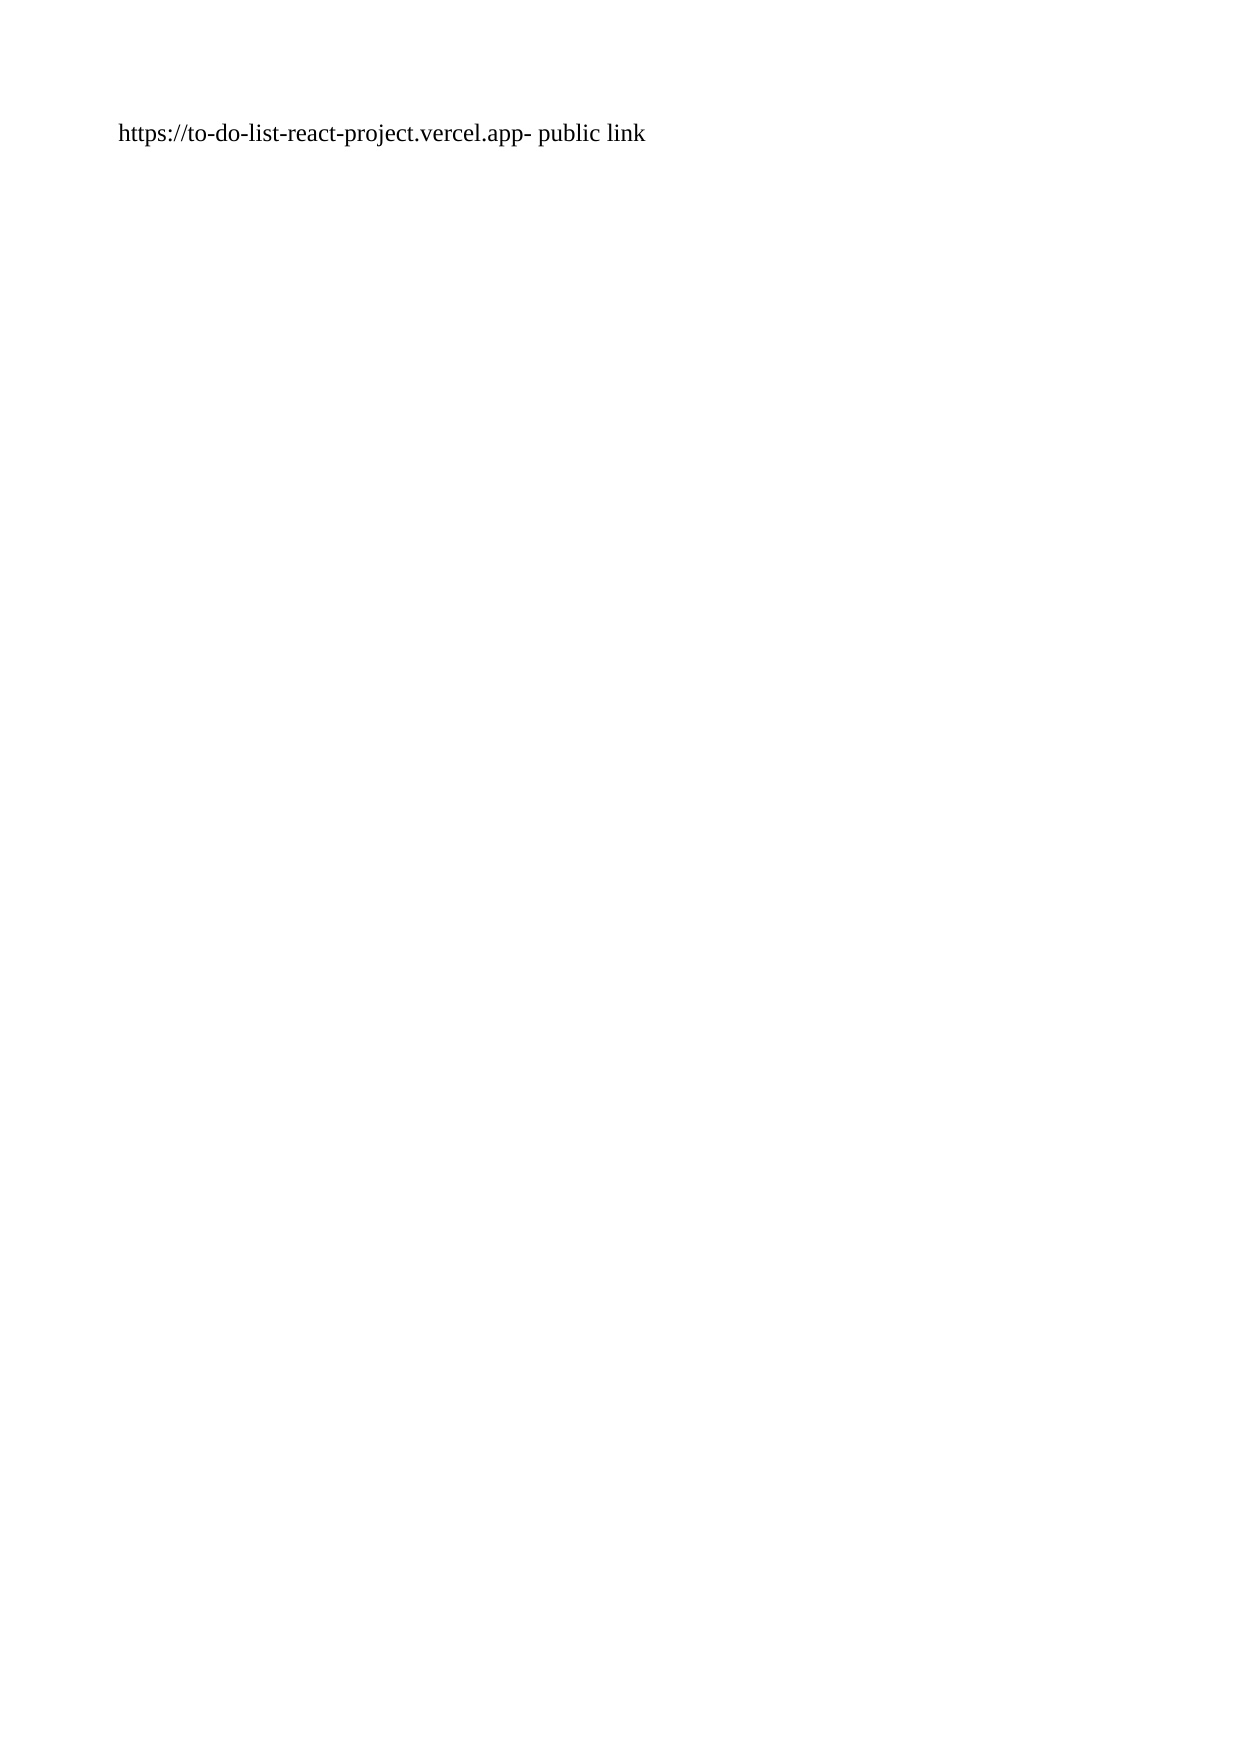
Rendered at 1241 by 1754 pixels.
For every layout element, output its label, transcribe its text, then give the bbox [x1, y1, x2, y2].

text https://to-do-list-react-project.vercel.app- public link [118, 118, 1122, 147]
